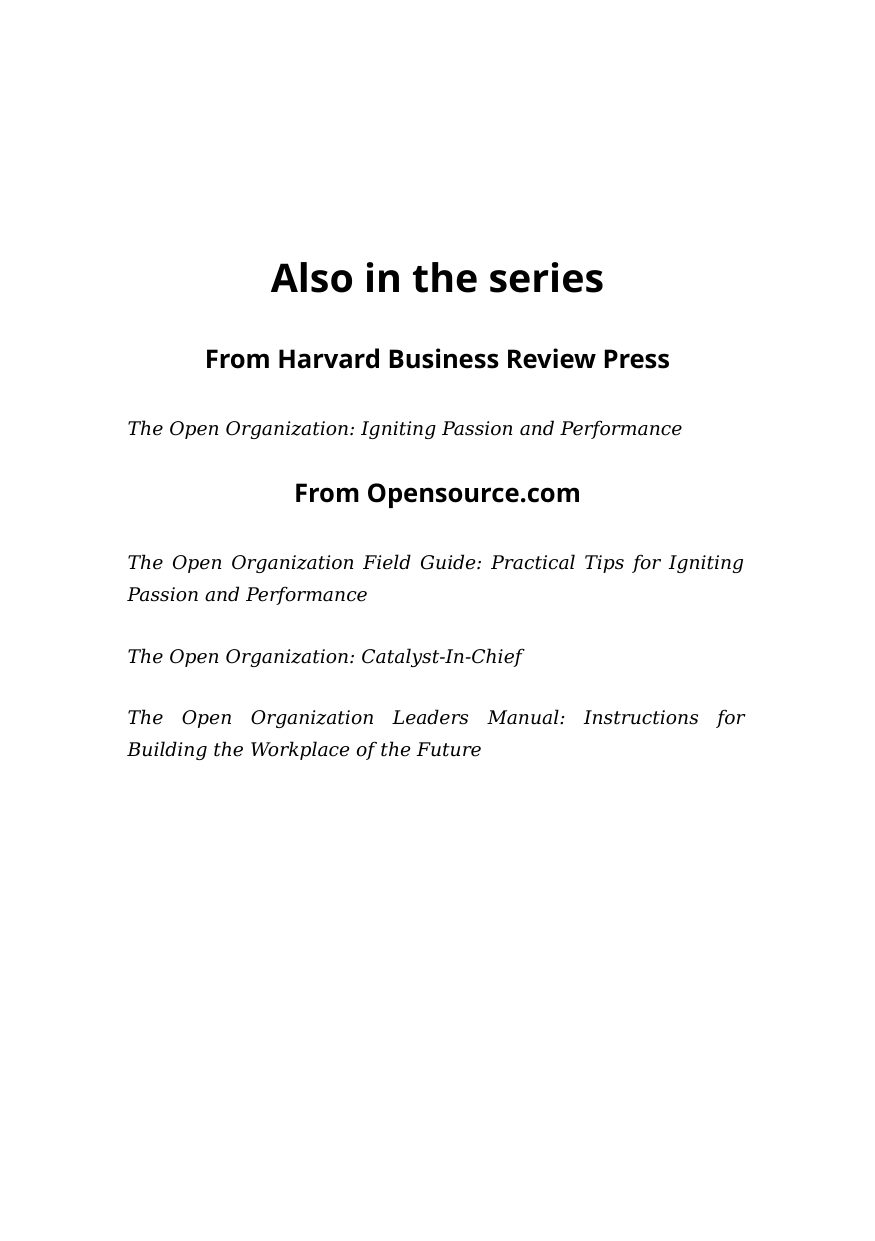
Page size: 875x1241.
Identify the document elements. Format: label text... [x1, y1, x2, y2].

subtitle From Opensource.com [127, 475, 747, 510]
text The Open Organization Leaders Manual: Instructions for Building the Workplace of the Future [127, 707, 747, 761]
text The Open Organization Field Guide: Practical Tips for Igniting Passion and Performance [127, 552, 747, 606]
subtitle Also in the series [127, 250, 747, 304]
text The Open Organization: Igniting Passion and Performance [127, 418, 747, 440]
subtitle From Harvard Business Review Press [127, 341, 747, 376]
text The Open Organization: Catalyst-In-Chief [127, 646, 747, 668]
